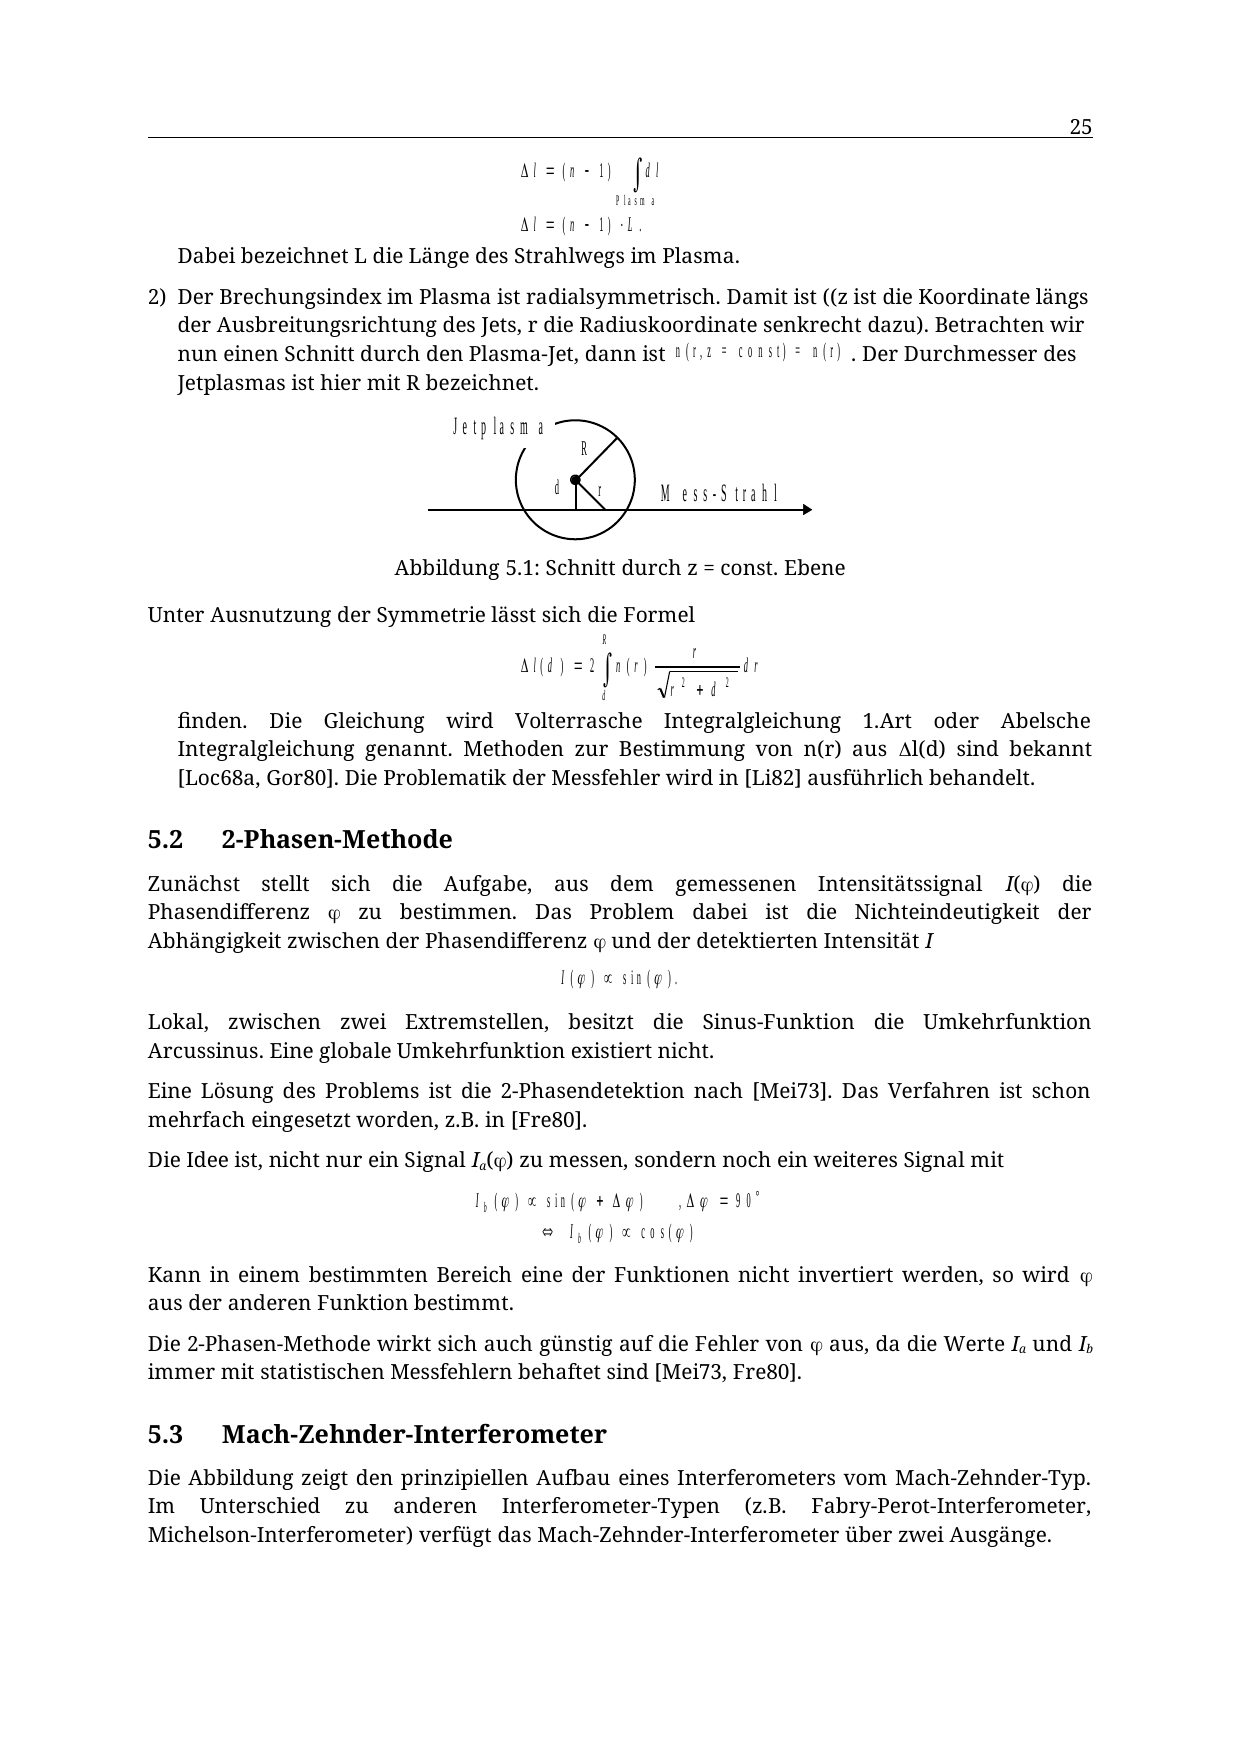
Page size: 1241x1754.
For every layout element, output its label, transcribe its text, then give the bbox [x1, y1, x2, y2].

text Die Abbildung zeigt den prinzipiellen Aufbau eines Interferometers vom Mach-Zehnder-Typ. Im Unterschied zu anderen Interferometer-Typen (z.B. Fabry-Perot-Interferometer, Michelson-Interferometer) verfügt das Mach-Zehnder-Interferometer über zwei Ausgänge. [148, 1463, 1092, 1548]
list Der Brechungsindex im Plasma ist konstant. Diese Annahme führt zu der Abhängigkeit Dabei bezeichnet L die Länge des Strahlwegs im Plasma. [148, 148, 1092, 270]
text Kann in einem bestimmten Bereich eine der Funktionen nicht invertiert werden, so wird  aus der anderen Funktion bestimmt. [148, 1260, 1092, 1317]
text Zunächst stellt sich die Aufgabe, aus dem gemessenen Intensitätssignal I() die Phasendifferenz  zu bestim­men. Das Problem dabei ist die Nichteindeutigkeit der Abhängigkeit zwischen der Phasendifferenz  und der detektierten Intensität I [148, 868, 1092, 954]
subtitle 2-Phasen-Methode [148, 822, 1092, 856]
subtitle Mach-Zehnder-Interferometer [148, 1417, 1092, 1451]
text Lokal, zwischen zwei Extremstellen, besitzt die Sinus-Funktion die Umkehrfunktion Arcussinus. Eine globale Umkehrfunktion existiert nicht. [148, 1007, 1092, 1064]
text Die Idee ist, nicht nur ein Signal Ia() zu messen, sondern noch ein weiteres Signal mit [148, 1145, 1092, 1173]
list Der Brechungsindex im Plasma ist radialsymmetrisch. Damit ist ((z ist die Koordinate längs der Ausbreitungsrichtung des Jets, r die Radiuskoordinate senkrecht dazu). Betrachten wir nun einen Schnitt durch den Plasma-Jet, dann ist . Der Durchmesser des Jet­plasmas ist hier mit R be­zeichnet. [148, 282, 1092, 397]
text Abbildung 5.1: Schnitt durch z = const. Ebene [148, 553, 1092, 582]
text Unter Ausnutzung der Symmetrie lässt sich die Formel finden. Die Gleichung wird Volterrasche Integralgleichung 1.Art oder Abelsche Integralgleichung genannt. Methoden zur Bestimmung von n(r) aus l(d) sind bekannt [Loc68a, Gor80]. Die Problematik der Messfehler wird in [Li82] ausführlich behandelt. [148, 600, 1092, 791]
text Die 2-Phasen-Methode wirkt sich auch günstig auf die Fehler von  aus, da die Werte Ia und Ib immer mit statis­tischen Messfehlern behaftet sind [Mei73, Fre80]. [148, 1329, 1092, 1386]
text Eine Lösung des Problems ist die 2-Phasendetektion nach [Mei73]. Das Verfahren ist schon mehrfach einge­setzt worden, z.B. in [Fre80]. [148, 1076, 1092, 1133]
